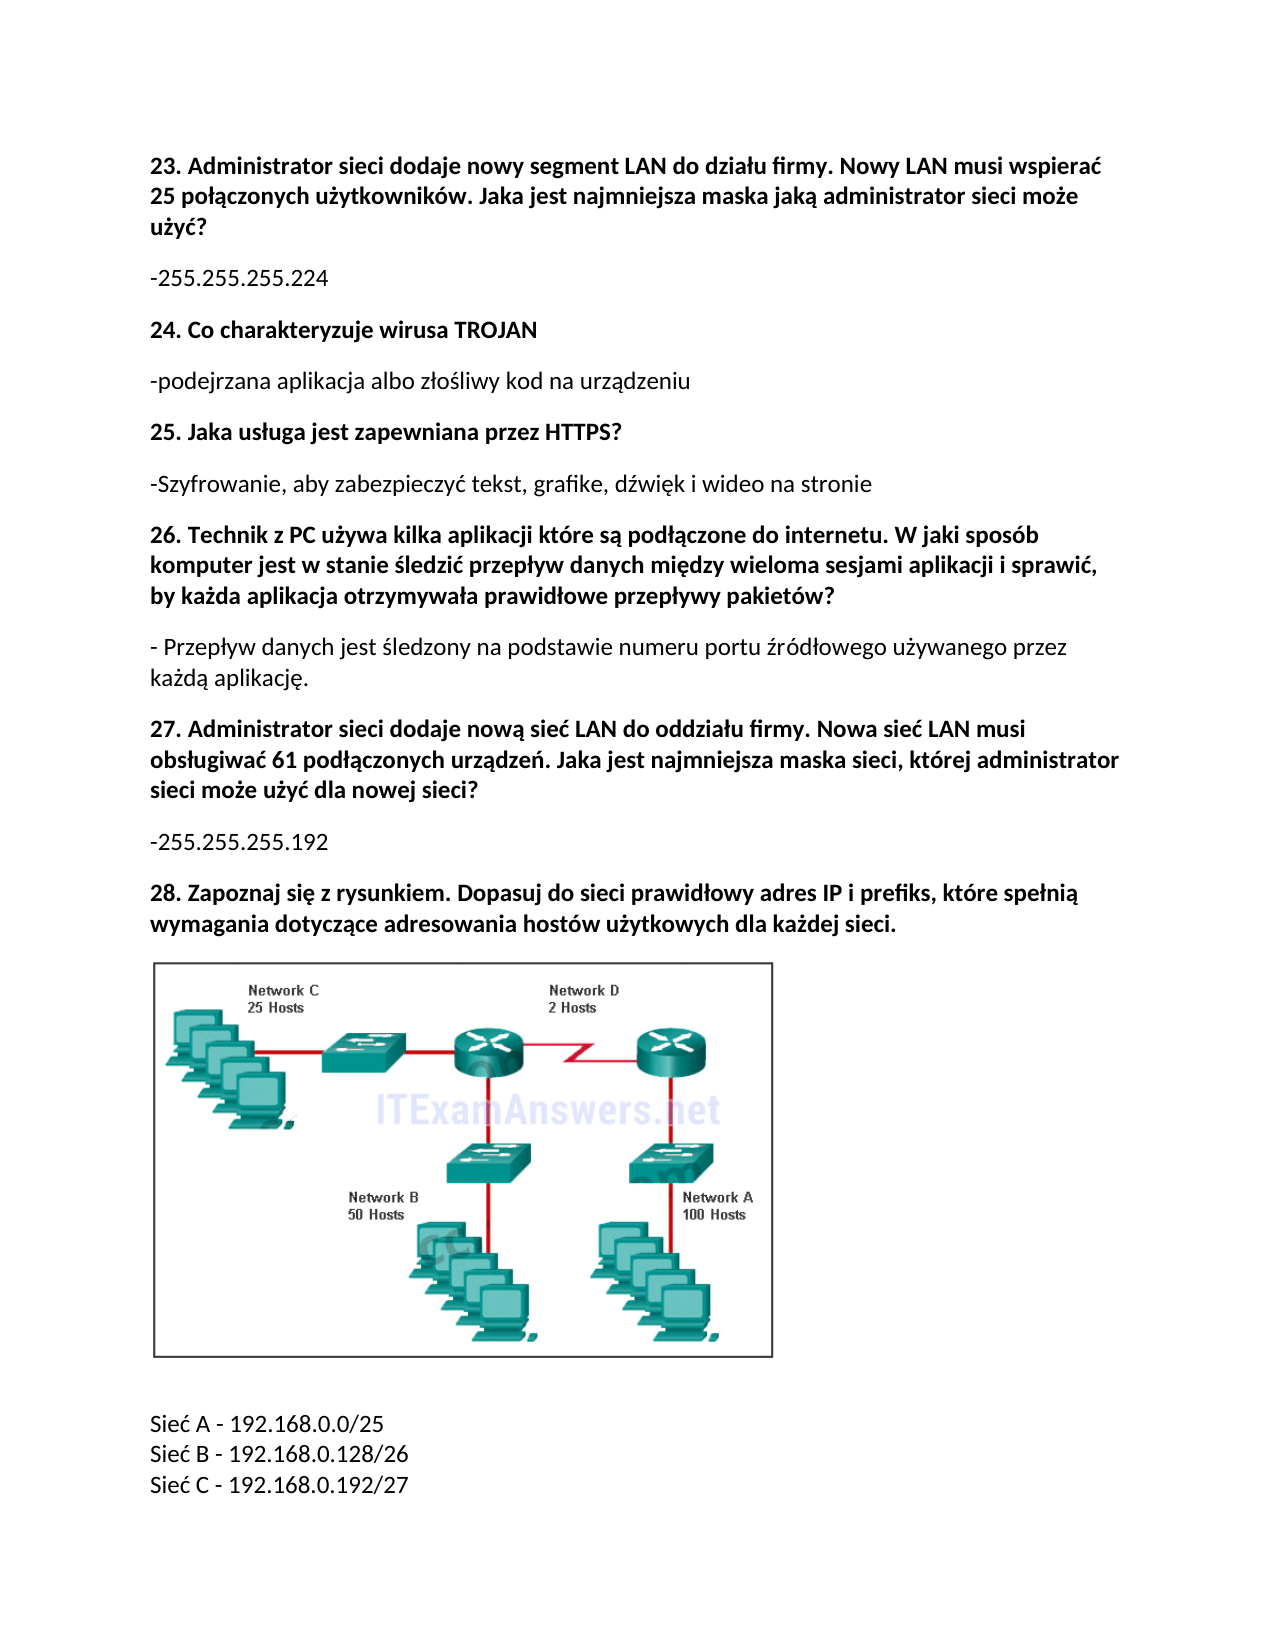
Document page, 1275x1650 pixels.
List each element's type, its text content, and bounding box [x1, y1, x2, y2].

text Sieć A - 192.168.0.0/25 Sieć B - 192.168.0.128/26 Sieć C - 192.168.0.192/27 [150, 1408, 1125, 1499]
text 27. Administrator sieci dodaje nową sieć LAN do oddziału firmy. Nowa sieć LAN musi obsługiwać 61 podłączonych urządzeń. Jaka jest najmniejsza maska sieci, której administrator sieci może użyć dla nowej sieci? [150, 713, 1125, 805]
text 24. Co charakteryzuje wirusa TROJAN [150, 314, 1125, 344]
text -podejrzana aplikacja albo złośliwy kod na urządzeniu [150, 365, 1125, 396]
text -255.255.255.192 [150, 826, 1125, 856]
text - Przepływ danych jest śledzony na podstawie numeru portu źródłowego używanego przez każdą aplikację. [150, 632, 1125, 693]
text -Szyfrowanie, aby zabezpieczyć tekst, grafike, dźwięk i wideo na stronie [150, 468, 1125, 498]
text 28. Zapoznaj się z rysunkiem. Dopasuj do sieci prawidłowy adres IP i prefiks, które spełnią wymagania dotyczące adresowania hostów użytkowych dla każdej sieci. [150, 877, 1125, 938]
text -255.255.255.224 [150, 262, 1125, 293]
text 25. Jaka usługa jest zapewniana przez HTTPS? [150, 416, 1125, 447]
text 26. Technik z PC używa kilka aplikacji które są podłączone do internetu. W jaki sposób komputer jest w stanie śledzić przepływ danych między wieloma sesjami aplikacji i sprawić, by każda aplikacja otrzymywała prawidłowe przepływy pakietów? [150, 519, 1125, 611]
text 23. Administrator sieci dodaje nowy segment LAN do działu firmy. Nowy LAN musi wspierać 25 połączonych użytkowników. Jaka jest najmniejsza maska jaką administrator sieci może użyć? [150, 150, 1125, 242]
